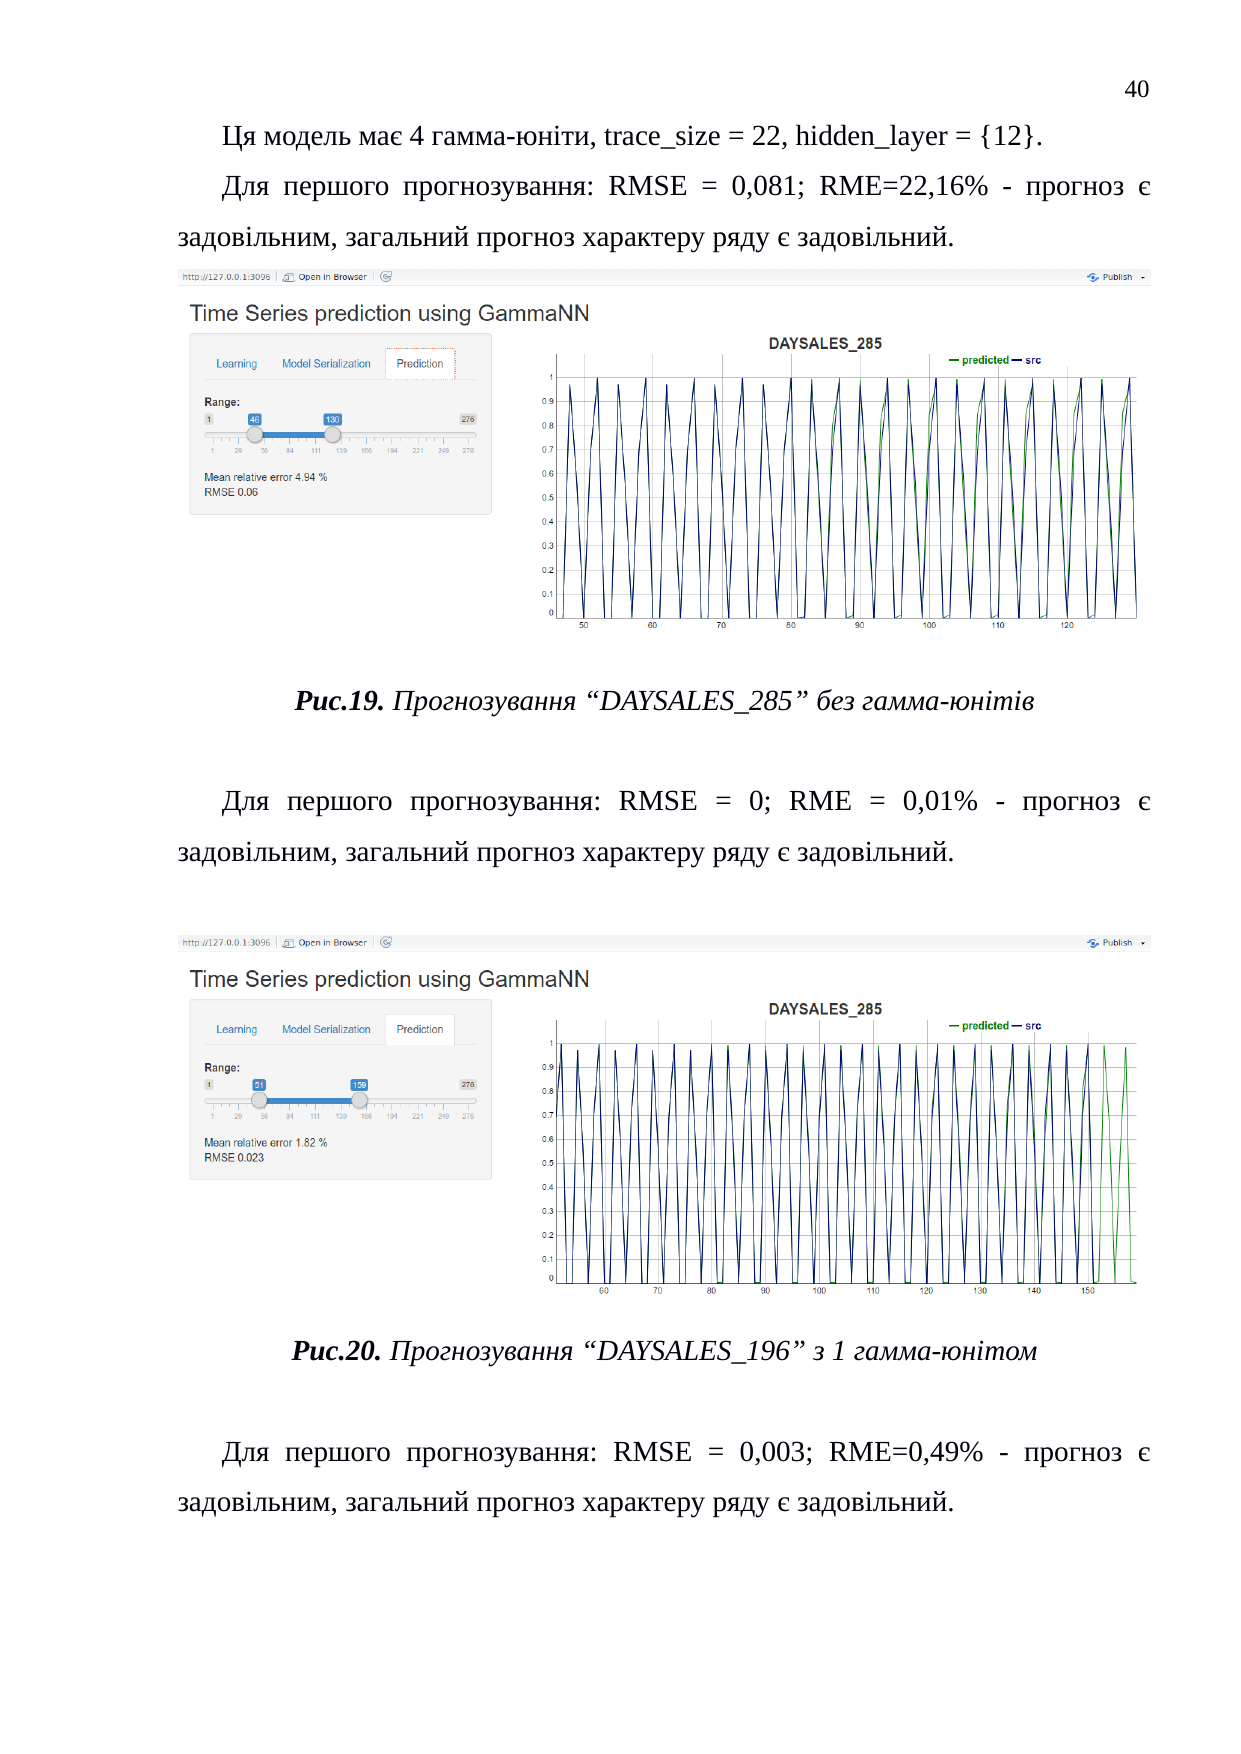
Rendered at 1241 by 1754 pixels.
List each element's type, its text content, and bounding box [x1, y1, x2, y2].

text Рис.20. Прогнозування “DAYSALES_196” з 1 гамма-юнітом [177, 1333, 1152, 1367]
text Для першого прогнозування: RMSE = 0,081; RME=22,16% - прогноз є задовільним, загальний прогноз характеру ряду є задовільний. [177, 168, 1152, 252]
text Для першого прогнозування: RMSE = 0; RME = 0,01% - прогноз є задовільним, загальний прогноз характеру ряду є задовільний. [177, 783, 1152, 867]
text Для першого прогнозування: RMSE = 0,003; RME=0,49% - прогноз є задовільним, загальний прогноз характеру ряду є задовільний. [177, 1434, 1152, 1518]
picture [178, 934, 1151, 1319]
text Ця модель має 4 гамма-юніти, trace_size = 22, hidden_layer = {12}. [177, 118, 1152, 152]
picture [178, 269, 1151, 669]
text Рис.19. Прогнозування “DAYSALES_285” без гамма-юнітів [177, 683, 1152, 716]
